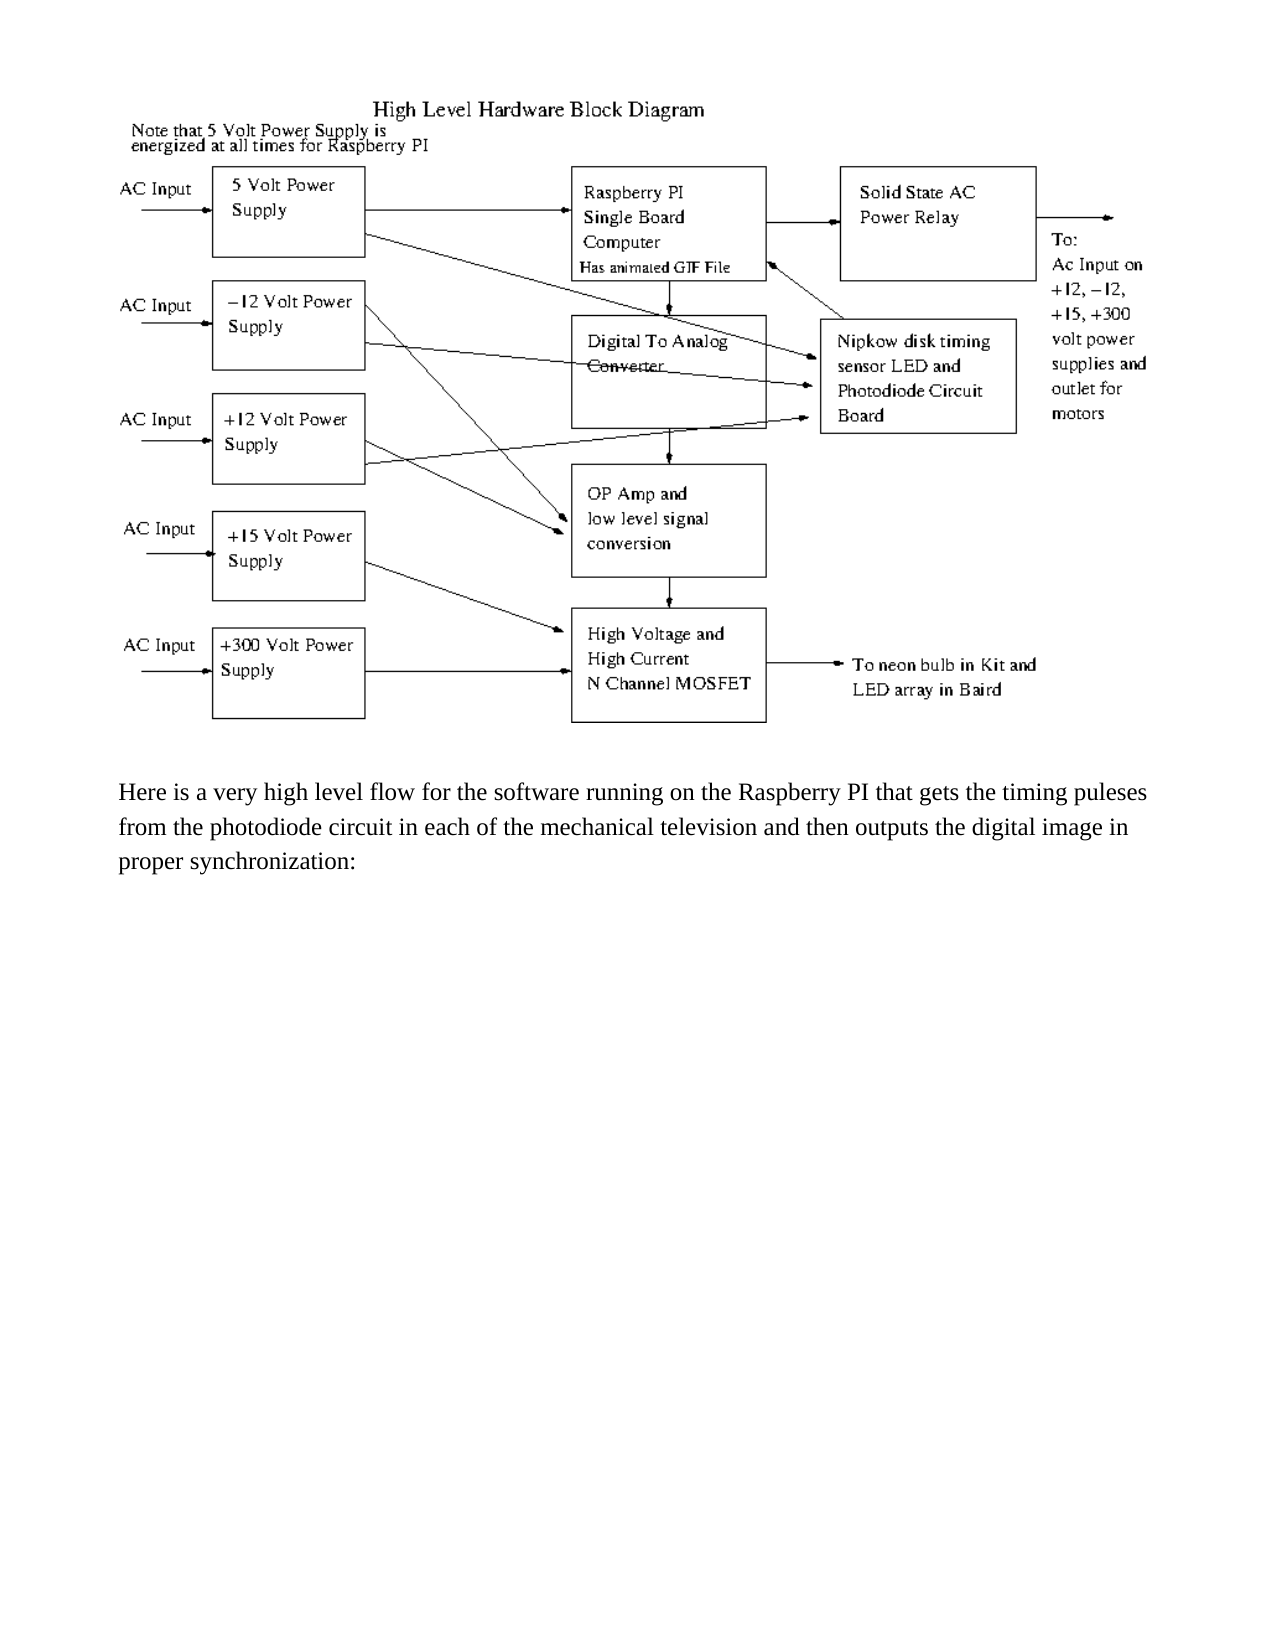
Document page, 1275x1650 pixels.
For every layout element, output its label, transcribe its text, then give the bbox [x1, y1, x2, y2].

picture [118, 98, 1157, 723]
text Here is a very high level flow for the software running on the Raspberry PI that gets the timing puleses from the photodiode circuit in each of the mechanical television and then outputs the digital image in proper synchronization: [118, 777, 1157, 875]
